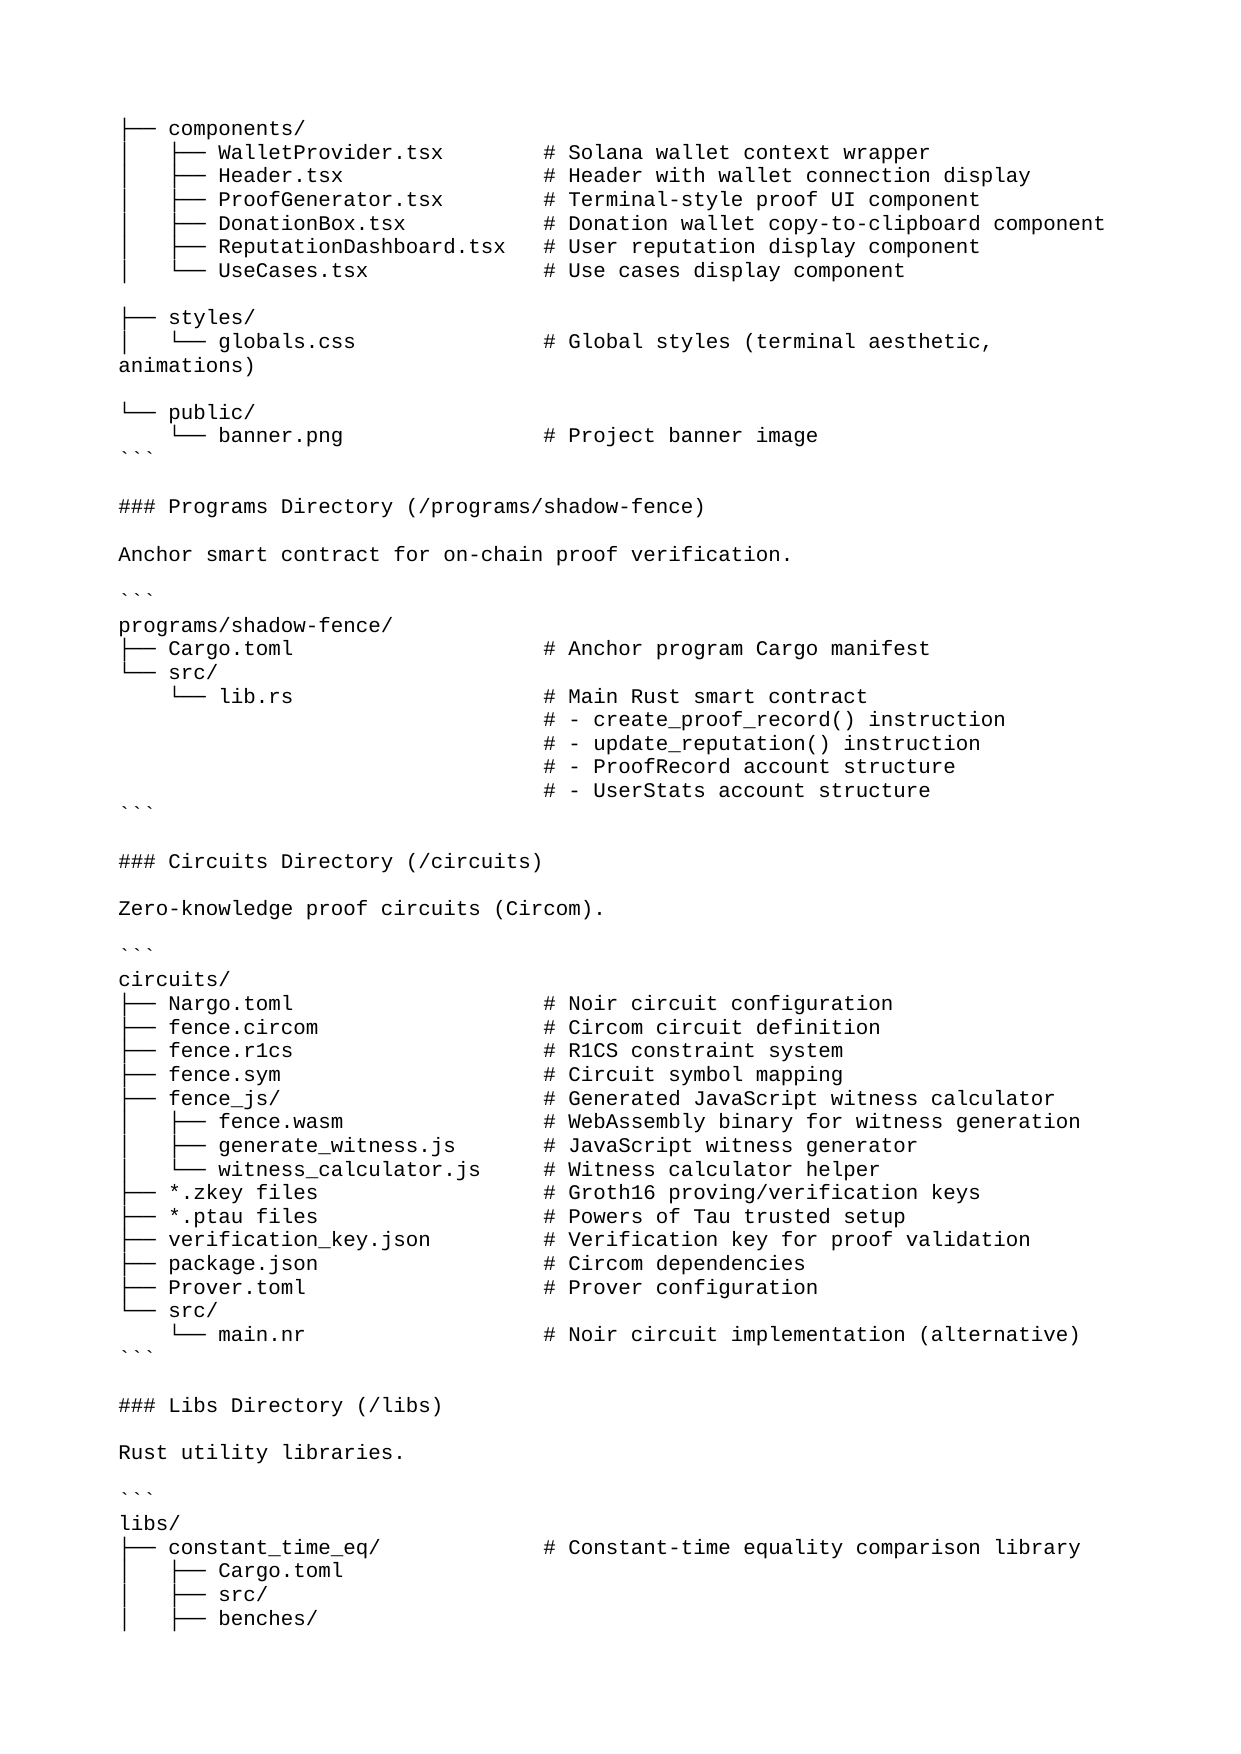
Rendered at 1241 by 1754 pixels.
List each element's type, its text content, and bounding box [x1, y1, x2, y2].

text ``` [118, 449, 1122, 473]
text Rust utility libraries. [118, 1442, 1122, 1466]
text └── src/ [118, 1300, 1122, 1324]
text └── public/ [118, 402, 1122, 426]
text │ ├── benches/ [175, 1608, 1122, 1631]
text ``` [118, 1348, 1122, 1371]
text ├── Cargo.toml # Anchor program Cargo manifest [118, 638, 1122, 662]
text programs/shadow-fence/ [118, 615, 1122, 638]
text ### Libs Directory (/libs) [118, 1395, 1122, 1419]
text │ ├── generate_witness.js # JavaScript witness generator [175, 1135, 1122, 1158]
text │ └── globals.css # Global styles (terminal aesthetic, animations) [118, 331, 1122, 378]
text │ └── witness_calculator.js # Witness calculator helper [118, 1158, 1122, 1182]
text │ ├── src/ [118, 1584, 1122, 1608]
text │ ├── Cargo.toml [118, 1561, 1122, 1584]
text ├── fence.sym # Circuit symbol mapping [118, 1064, 1122, 1088]
text ├── fence_js/ # Generated JavaScript witness calculator [125, 1088, 1122, 1111]
text │ ├── WalletProvider.tsx # Solana wallet context wrapper [175, 142, 1122, 165]
text ### Programs Directory (/programs/shadow-fence) [118, 496, 1122, 520]
text │ ├── fence.wasm # WebAssembly binary for witness generation [118, 1111, 1122, 1135]
text ├── Nargo.toml # Noir circuit configuration [118, 993, 1122, 1017]
text ├── package.json # Circom dependencies [118, 1253, 1122, 1277]
text ``` [118, 1489, 1122, 1513]
text └── main.nr # Noir circuit implementation (alternative) [118, 1324, 1122, 1348]
text Anchor smart contract for on-chain proof verification. [118, 544, 1122, 567]
text ├── fence.r1cs # R1CS constraint system [118, 1040, 1122, 1064]
text ├── styles/ [118, 307, 1122, 331]
text # - UserStats account structure [118, 780, 1122, 804]
text │ ├── WalletProvider.tsx # Solana wallet context wrapper [125, 142, 174, 165]
text # - create_proof_record() instruction [118, 709, 1122, 733]
text ├── fence.circom # Circom circuit definition [125, 1017, 1122, 1040]
text # - update_reputation() instruction [118, 733, 1122, 757]
text # - ProofRecord account structure [118, 757, 1122, 780]
text ``` [118, 591, 1122, 615]
text └── lib.rs # Main Rust smart contract [118, 686, 1122, 709]
text ### Circuits Directory (/circuits) [118, 851, 1122, 875]
text ├── Prover.toml # Prover configuration [125, 1277, 1122, 1300]
text Zero-knowledge proof circuits (Circom). [118, 898, 1122, 922]
text ``` [118, 946, 1122, 969]
text ├── constant_time_eq/ # Constant-time equality comparison library [125, 1537, 1122, 1561]
text circuits/ [118, 969, 1122, 993]
text ├── components/ [118, 118, 1122, 142]
text │ ├── benches/ [125, 1608, 174, 1631]
text │ ├── ProofGenerator.tsx # Terminal-style proof UI component [118, 189, 1122, 213]
text ├── verification_key.json # Verification key for proof validation [118, 1229, 1122, 1253]
text libs/ [118, 1513, 1122, 1537]
text │ ├── ReputationDashboard.tsx # User reputation display component [118, 236, 1122, 260]
text ├── *.zkey files # Groth16 proving/verification keys [118, 1182, 1122, 1206]
text └── banner.png # Project banner image [118, 426, 1122, 449]
text │ ├── Header.tsx # Header with wallet connection display [118, 165, 1122, 189]
text │ └── UseCases.tsx # Use cases display component [118, 260, 1122, 284]
text ``` [118, 804, 1122, 827]
text │ ├── generate_witness.js # JavaScript witness generator [125, 1135, 174, 1158]
text │ ├── DonationBox.tsx # Donation wallet copy-to-clipboard component [175, 213, 1122, 236]
text └── src/ [118, 662, 1122, 686]
text ├── *.ptau files # Powers of Tau trusted setup [125, 1206, 1122, 1229]
